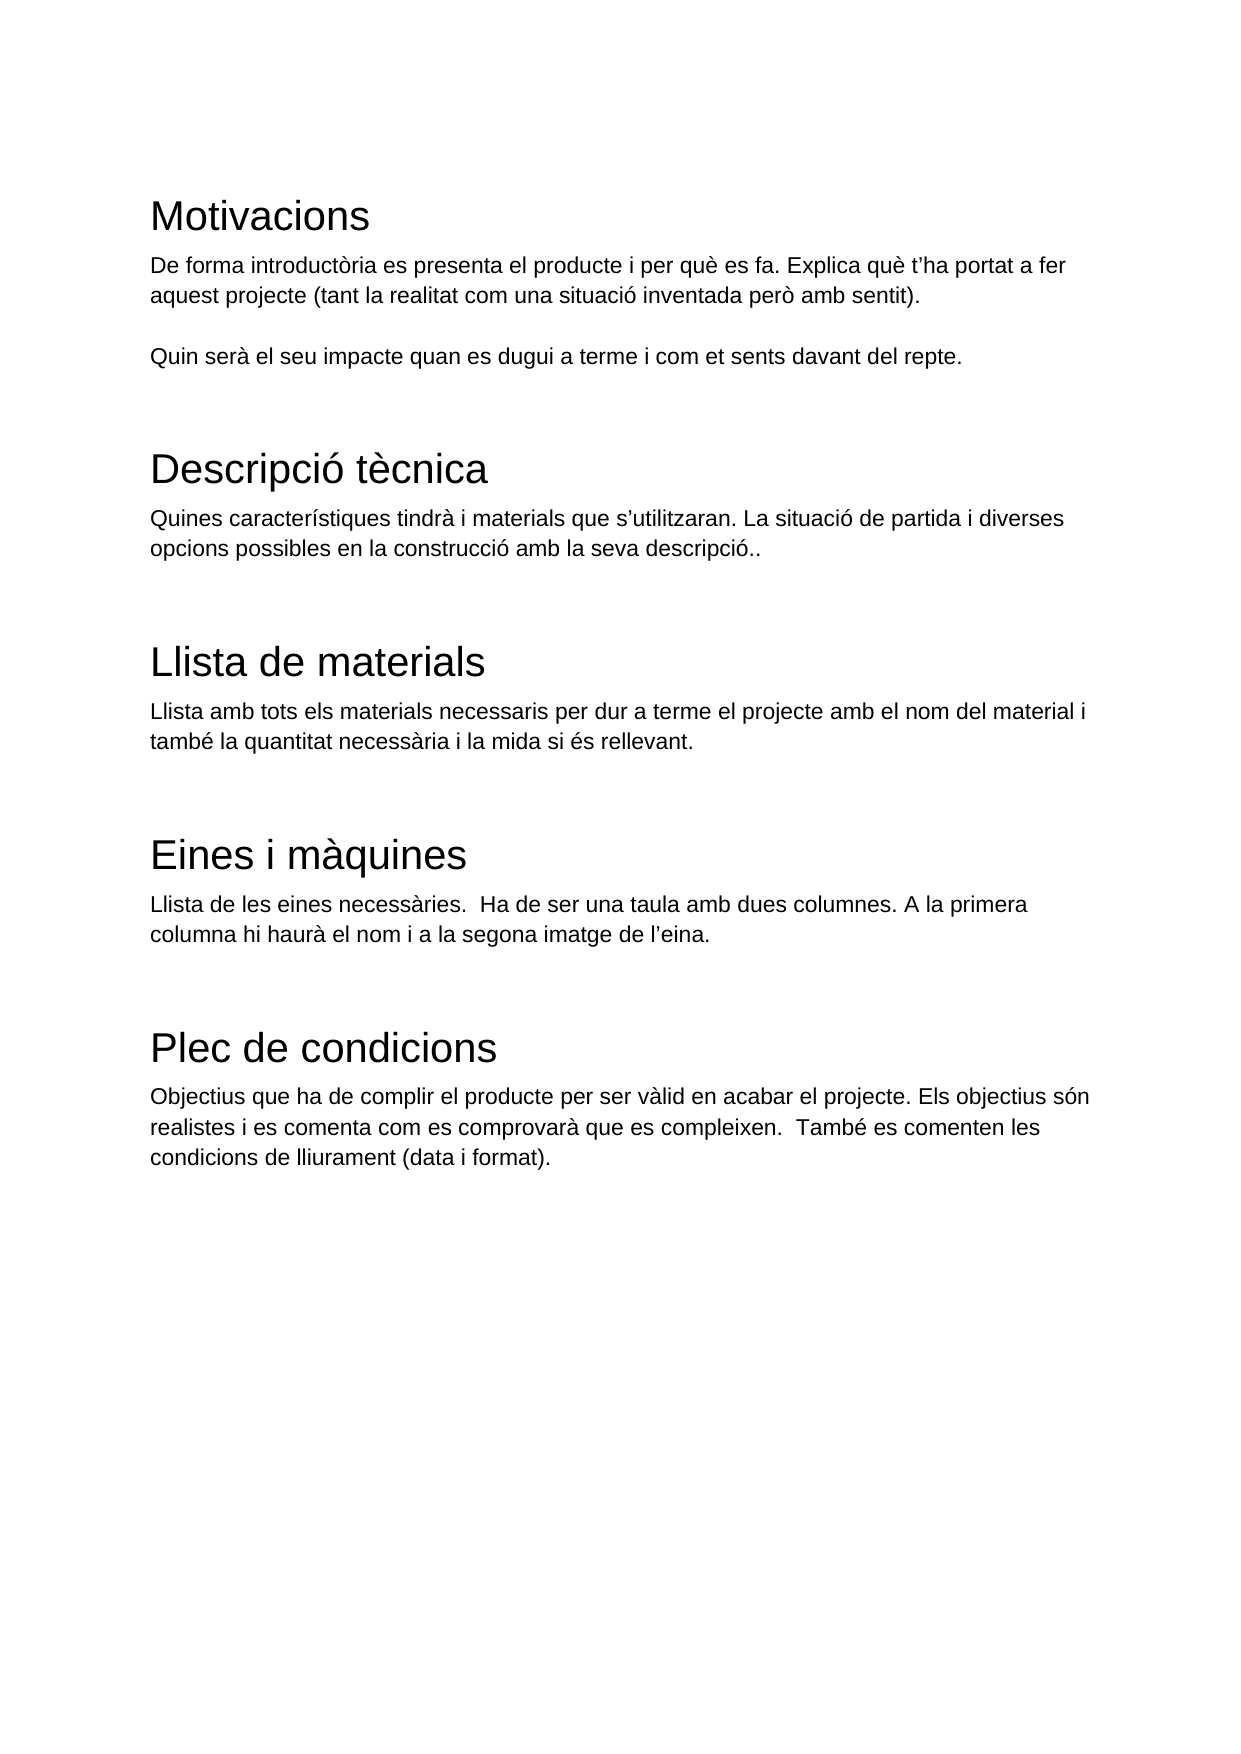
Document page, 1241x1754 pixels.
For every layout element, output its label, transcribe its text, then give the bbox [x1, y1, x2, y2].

subtitle Descripció tècnica [150, 445, 1090, 493]
subtitle Plec de condicions [150, 1023, 1090, 1071]
text Objectius que ha de complir el producte per ser vàlid en acabar el projecte. Els objectius són realistes i es comenta com es comprovarà que es compleixen. També es comenten les condicions de lliurament (data i format). [150, 1083, 1090, 1170]
text Llista amb tots els materials necessaris per dur a terme el projecte amb el nom del material i també la quantitat necessària i la mida si és rellevant. [150, 698, 1090, 754]
text De forma introductòria es presenta el producte i per què es fa. Explica què t’ha portat a fer aquest projecte (tant la realitat com una situació inventada però amb sentit). [150, 252, 1090, 309]
text Quines característiques tindrà i materials que s’utilitzaran. La situació de partida i diverses opcions possibles en la construcció amb la seva descripció.. [150, 505, 1090, 562]
text Quin serà el seu impacte quan es dugui a terme i com et sents davant del repte. [150, 343, 1090, 369]
subtitle Motivacions [150, 192, 1090, 239]
subtitle Eines i màquines [150, 830, 1090, 878]
text Llista de les eines necessàries. Ha de ser una taula amb dues columnes. A la primera columna hi haurà el nom i a la segona imatge de l’eina. [150, 891, 1090, 947]
subtitle Llista de materials [150, 637, 1090, 685]
